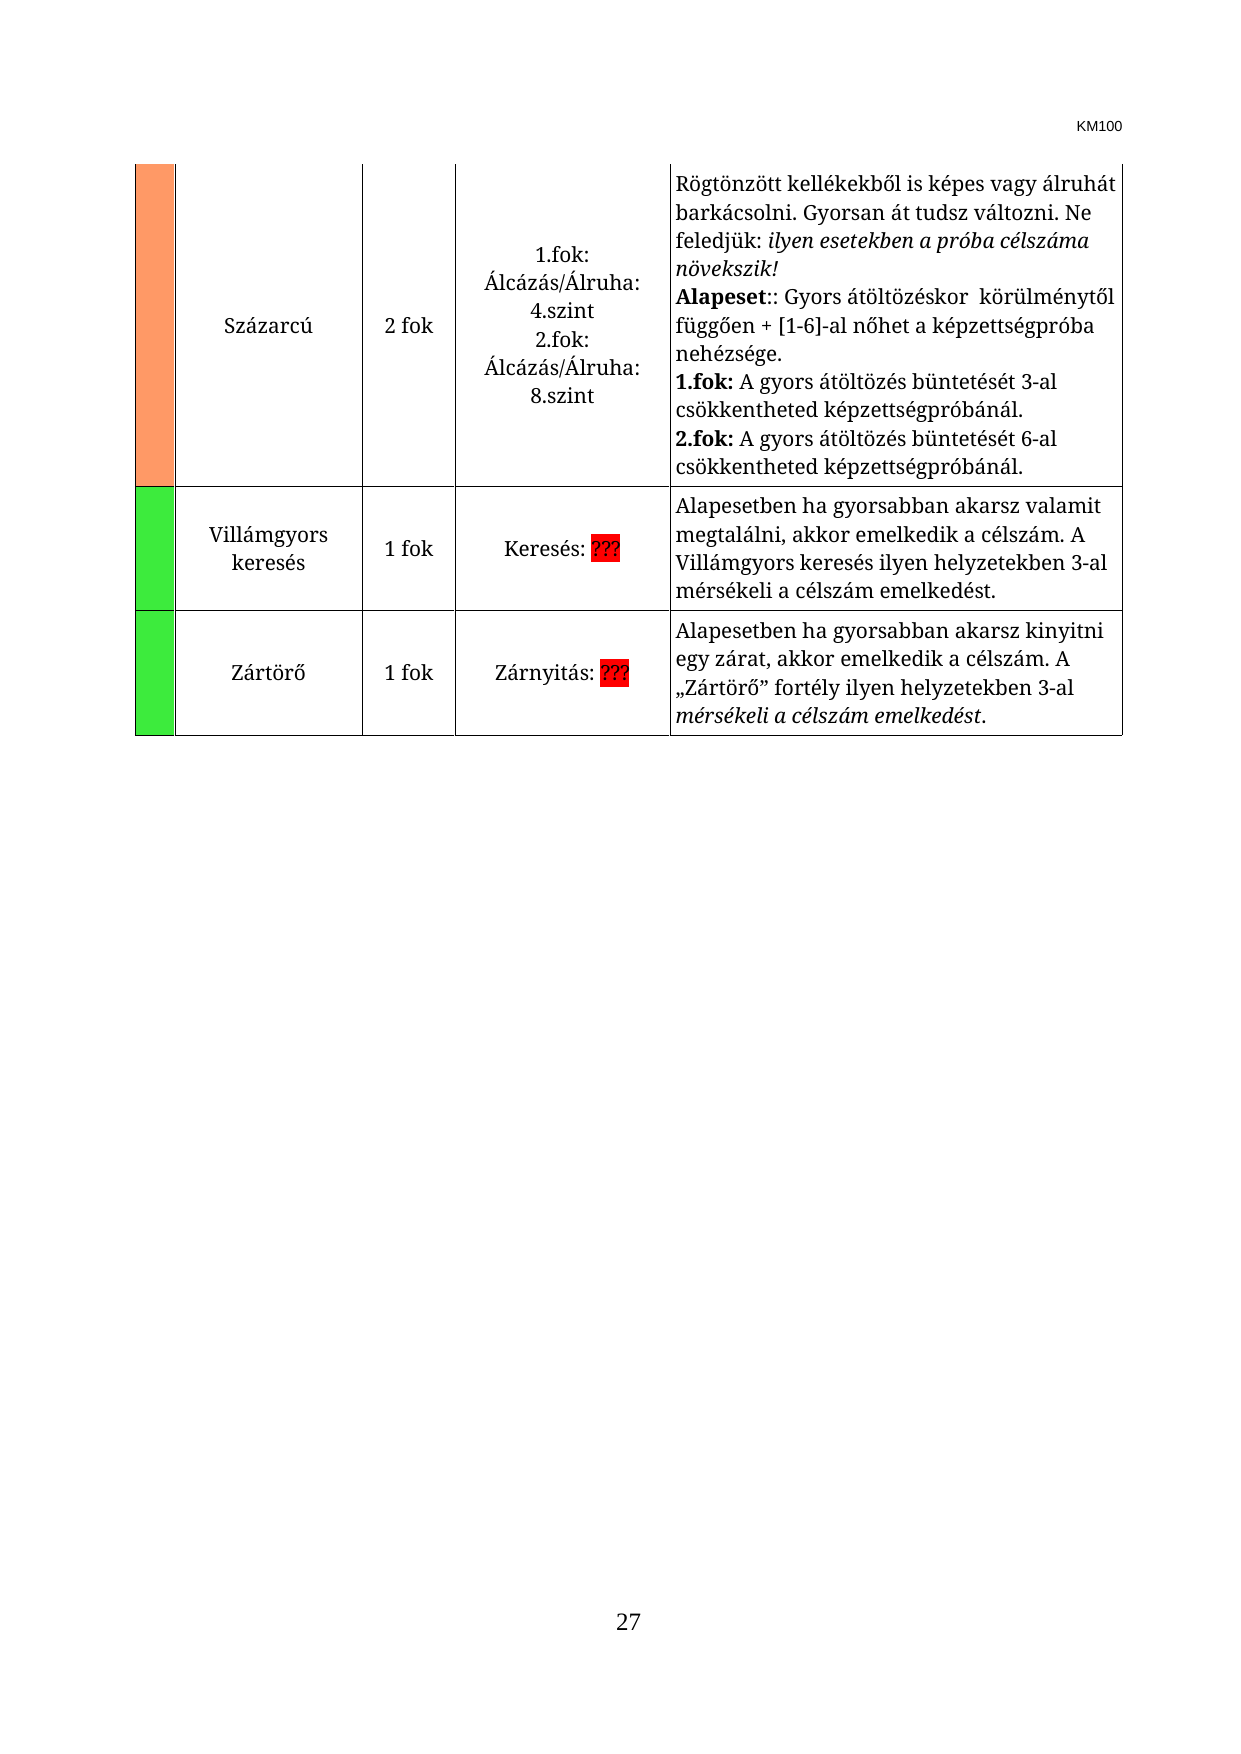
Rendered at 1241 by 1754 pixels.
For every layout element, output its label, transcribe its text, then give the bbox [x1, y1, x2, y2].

table_cell 2 fok [363, 164, 454, 486]
table_cell Alapesetben ha gyorsabban akarsz kinyitni egy zárat, akkor emelkedik a célszám. A „Zártörő” fortély ilyen helyzetekben 3-al mérsékeli a célszám emelkedést. [671, 611, 1122, 735]
table_cell [136, 487, 174, 610]
table_cell [136, 164, 174, 486]
table_cell Rögtönzött kellékekből is képes vagy álruhát barkácsolni. Gyorsan át tudsz változni. Ne feledjük: ilyen esetekben a próba célszáma növekszik! Alapeset:: Gyors átöltözéskor körülménytől függően + [1-6]-al nőhet a képzettségpróba nehézsége. 1.fok: A gyors átöltözés büntetését 3-al csökkentheted képzettségpróbánál. 2.fok: A gyors átöltözés büntetését 6-al csökkentheted képzettségpróbánál. [671, 164, 1122, 486]
table_cell 1 fok [363, 487, 454, 610]
table_cell Keresés: ??? [456, 487, 669, 610]
table_cell Zártörő [176, 611, 362, 735]
table_cell Százarcú [176, 164, 362, 486]
table_cell Villámgyors keresés [176, 487, 362, 610]
table_cell 1 fok [363, 611, 454, 735]
table_cell [136, 611, 174, 735]
table_cell Alapesetben ha gyorsabban akarsz valamit megtalálni, akkor emelkedik a célszám. A Villámgyors keresés ilyen helyzetekben 3-al mérsékeli a célszám emelkedést. [671, 487, 1122, 610]
table_cell 1.fok: Álcázás/Álruha: 4.szint 2.fok: Álcázás/Álruha: 8.szint [456, 164, 669, 486]
table_cell Zárnyitás: ??? [456, 611, 669, 735]
